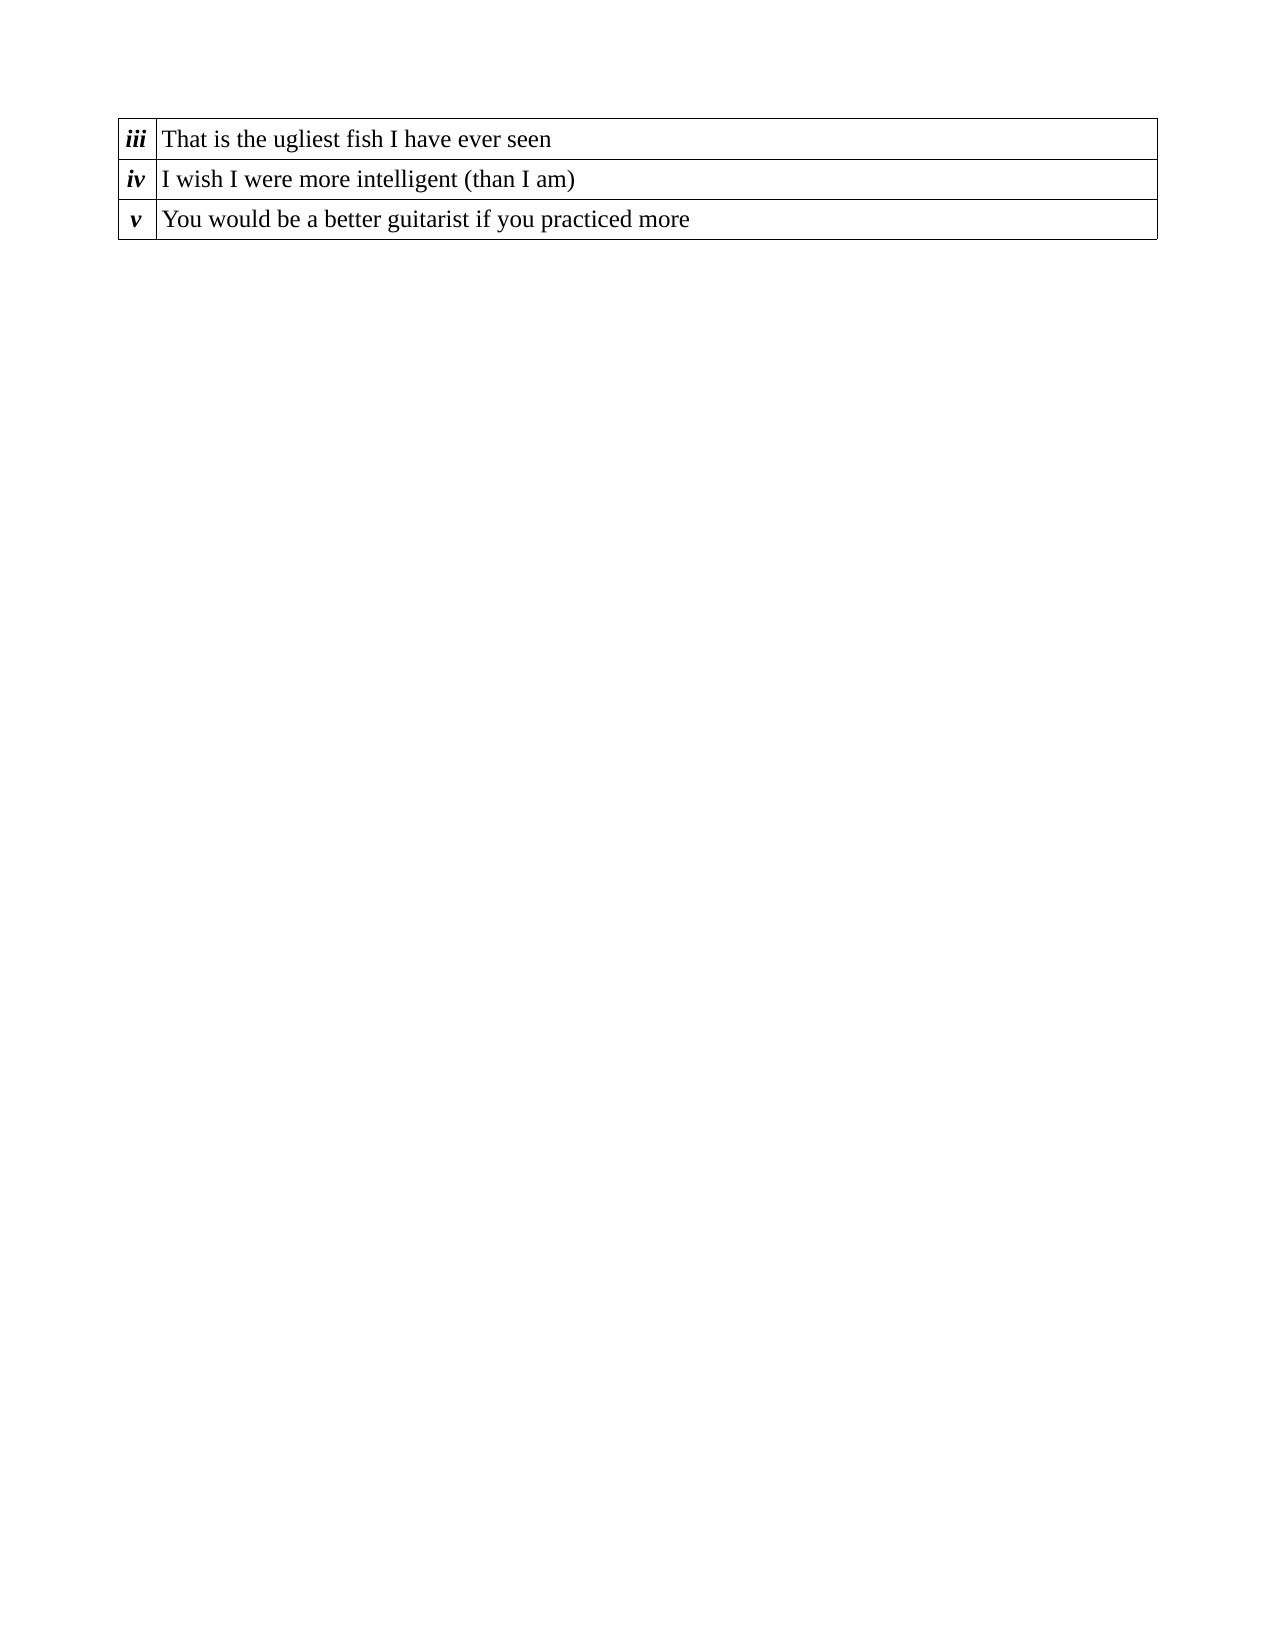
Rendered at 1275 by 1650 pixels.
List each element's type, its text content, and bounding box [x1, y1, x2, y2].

table_cell v [119, 200, 156, 239]
table_cell iii [119, 119, 156, 158]
table_cell iv [119, 160, 156, 199]
table_cell You would be a better guitarist if you practiced more [157, 200, 1157, 239]
table_cell That is the ugliest fish I have ever seen [157, 119, 1157, 158]
table_cell I wish I were more intelligent (than I am) [157, 160, 1157, 199]
